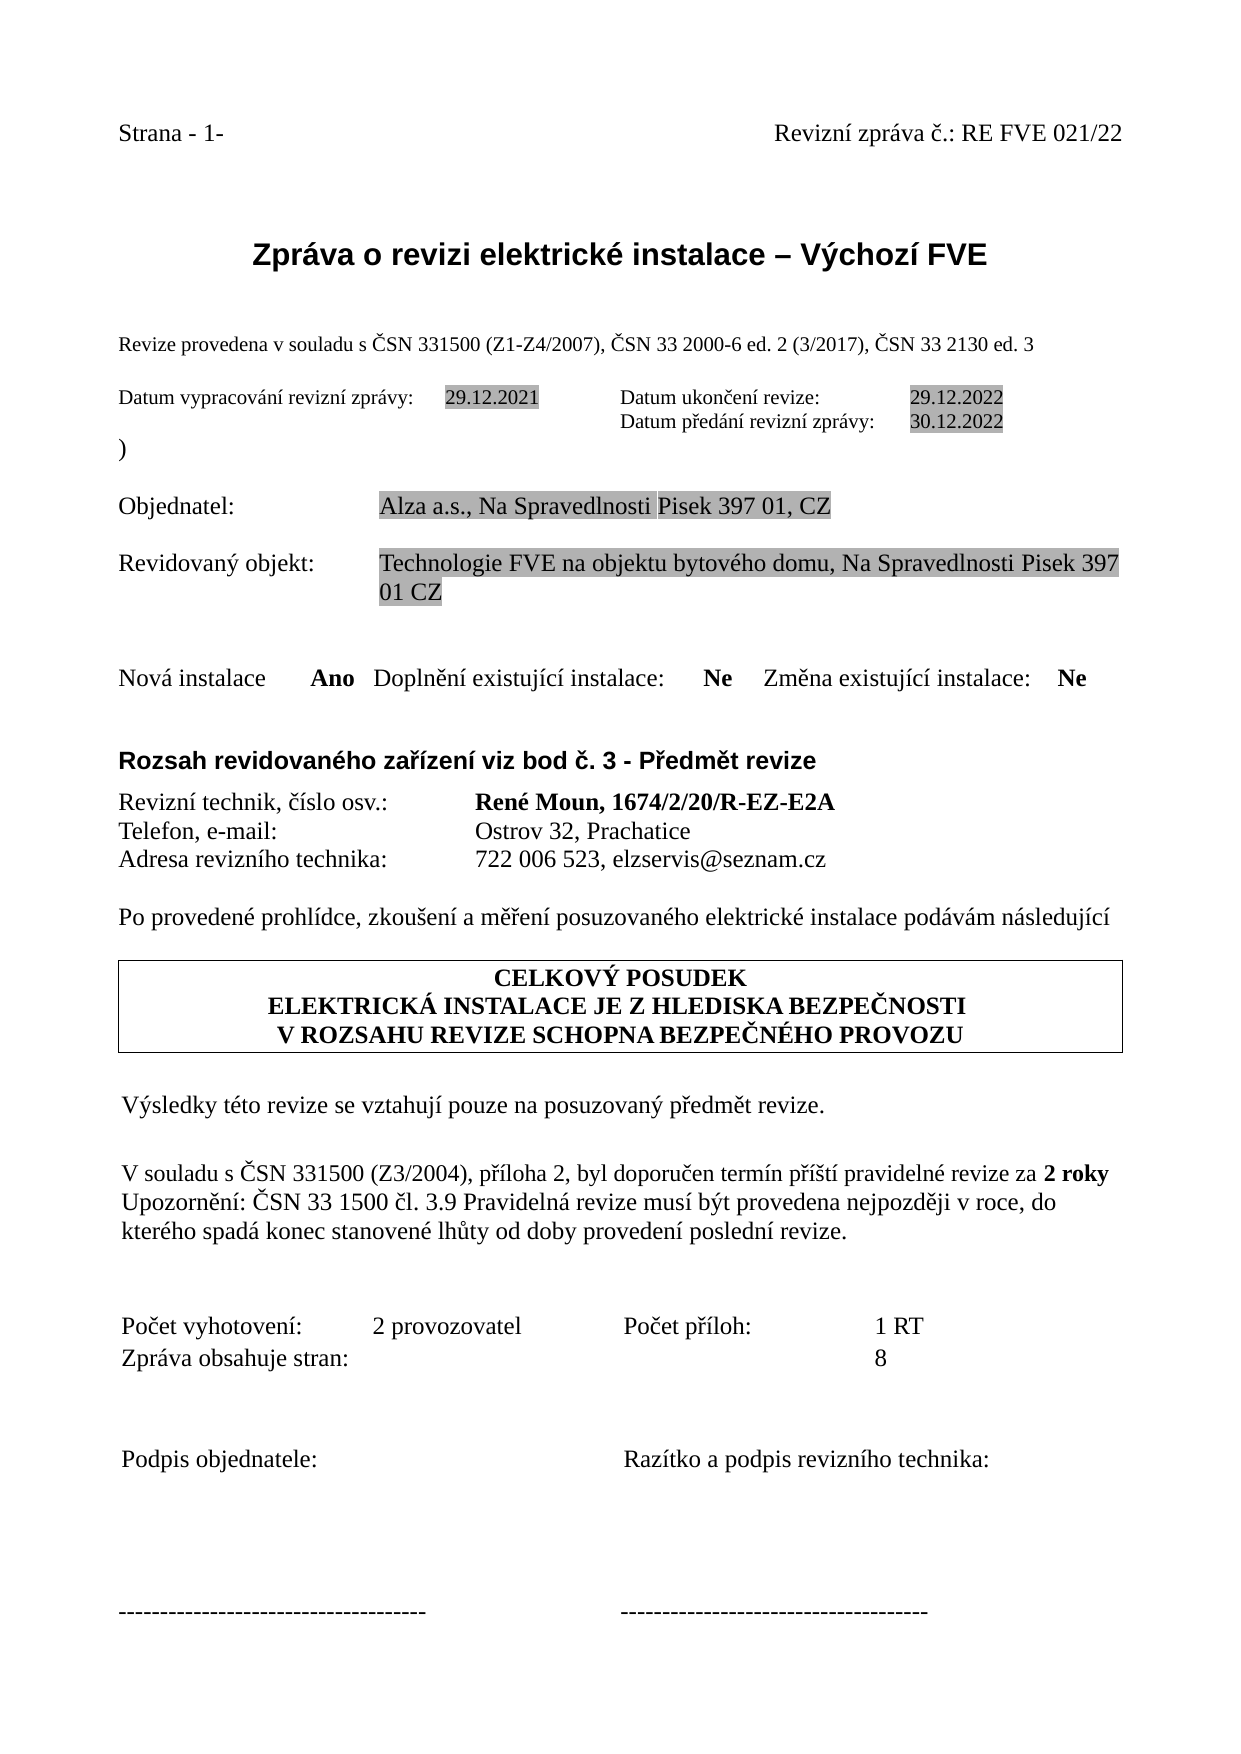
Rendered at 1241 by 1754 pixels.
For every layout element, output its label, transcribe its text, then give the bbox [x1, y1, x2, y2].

text Počet příloh: [620, 1308, 871, 1343]
text Revize provedena v souladu s ČSN 331500 (Z1-Z4/2007), ČSN 33 2000-6 ed. 2 (3/2017), ČSN 33 2130 ed. 3 [118, 332, 1122, 356]
text Ne [703, 663, 763, 692]
text Datum ukončení revize: [620, 385, 910, 409]
text Výsledky této revize se vztahují pouze na posuzovaný předmět revize. [118, 1087, 1122, 1122]
text ------------------------------------- [118, 1596, 620, 1625]
text V ROZSAHU REVIZE SCHOPNA BEZPEČNÉHO PROVOZU [119, 1017, 1122, 1052]
text ) [118, 433, 1122, 462]
text Zpráva obsahuje stran: [118, 1343, 369, 1374]
text Revizní technik, číslo osv.: [118, 787, 475, 816]
text ELEKTRICKÁ INSTALACE JE Z HLEDISKA BEZPEČNOSTI [119, 988, 1122, 1017]
text V souladu s ČSN 331500 (Z3/2004), příloha 2, byl doporučen termín příští pravidelné revize za 2 roky [118, 1156, 1122, 1187]
text 1 RT [871, 1308, 1122, 1343]
text ------------------------------------- [620, 1596, 1122, 1625]
text Ano [310, 663, 373, 692]
text Datum předání revizní zprávy: [620, 409, 910, 433]
text Datum vypracování revizní zprávy: [118, 385, 415, 409]
text Po provedené prohlídce, zkoušení a měření posuzovaného elektrické instalace podávám následující [118, 902, 1122, 931]
text Počet vyhotovení: [118, 1308, 369, 1343]
text 29.12.2022 [1003, 385, 1122, 409]
text CELKOVÝ POSUDEK [119, 961, 1122, 988]
text 29.12.2021 [539, 385, 620, 409]
text Revidovaný objekt: [118, 548, 379, 577]
text 722 006 523, elzservis@seznam.cz [475, 844, 1122, 873]
text Doplnění existující instalace: [373, 663, 703, 692]
text Technologie FVE na objektu bytového domu, Na Spravedlnosti Pisek 397 01 CZ [442, 548, 1122, 606]
text René Moun, 1674/2/20/R-EZ-E2A [475, 787, 1122, 816]
text 8 [871, 1343, 1122, 1374]
text Adresa revizního technika: [118, 844, 475, 873]
text 2 provozovatel [369, 1308, 620, 1343]
text Změna existující instalace: [763, 663, 1057, 692]
text Objednatel: [118, 491, 379, 519]
subtitle Zpráva o revizi elektrické instalace – Výchozí FVE [118, 236, 1122, 272]
text 30.12.2022 [1003, 409, 1122, 433]
subtitle Rozsah revidovaného zařízení viz bod č. 3 - Předmět revize [118, 746, 1122, 774]
text Nová instalace [118, 663, 310, 692]
text Telefon, e-mail: [118, 816, 475, 844]
text Upozornění: ČSN 33 1500 čl. 3.9 Pravidelná revize musí být provedena nejpozději v roce, do kterého spadá konec stanovené lhůty od doby provedení poslední revize. [118, 1187, 1122, 1244]
text Razítko a podpis revizního technika: [620, 1441, 1122, 1476]
text Podpis objednatele: [118, 1441, 620, 1476]
text Ostrov 32, Prachatice [475, 816, 1122, 844]
text Alza a.s., Na Spravedlnosti Pisek 397 01, CZ [831, 491, 1122, 519]
text Ne [1057, 663, 1122, 692]
